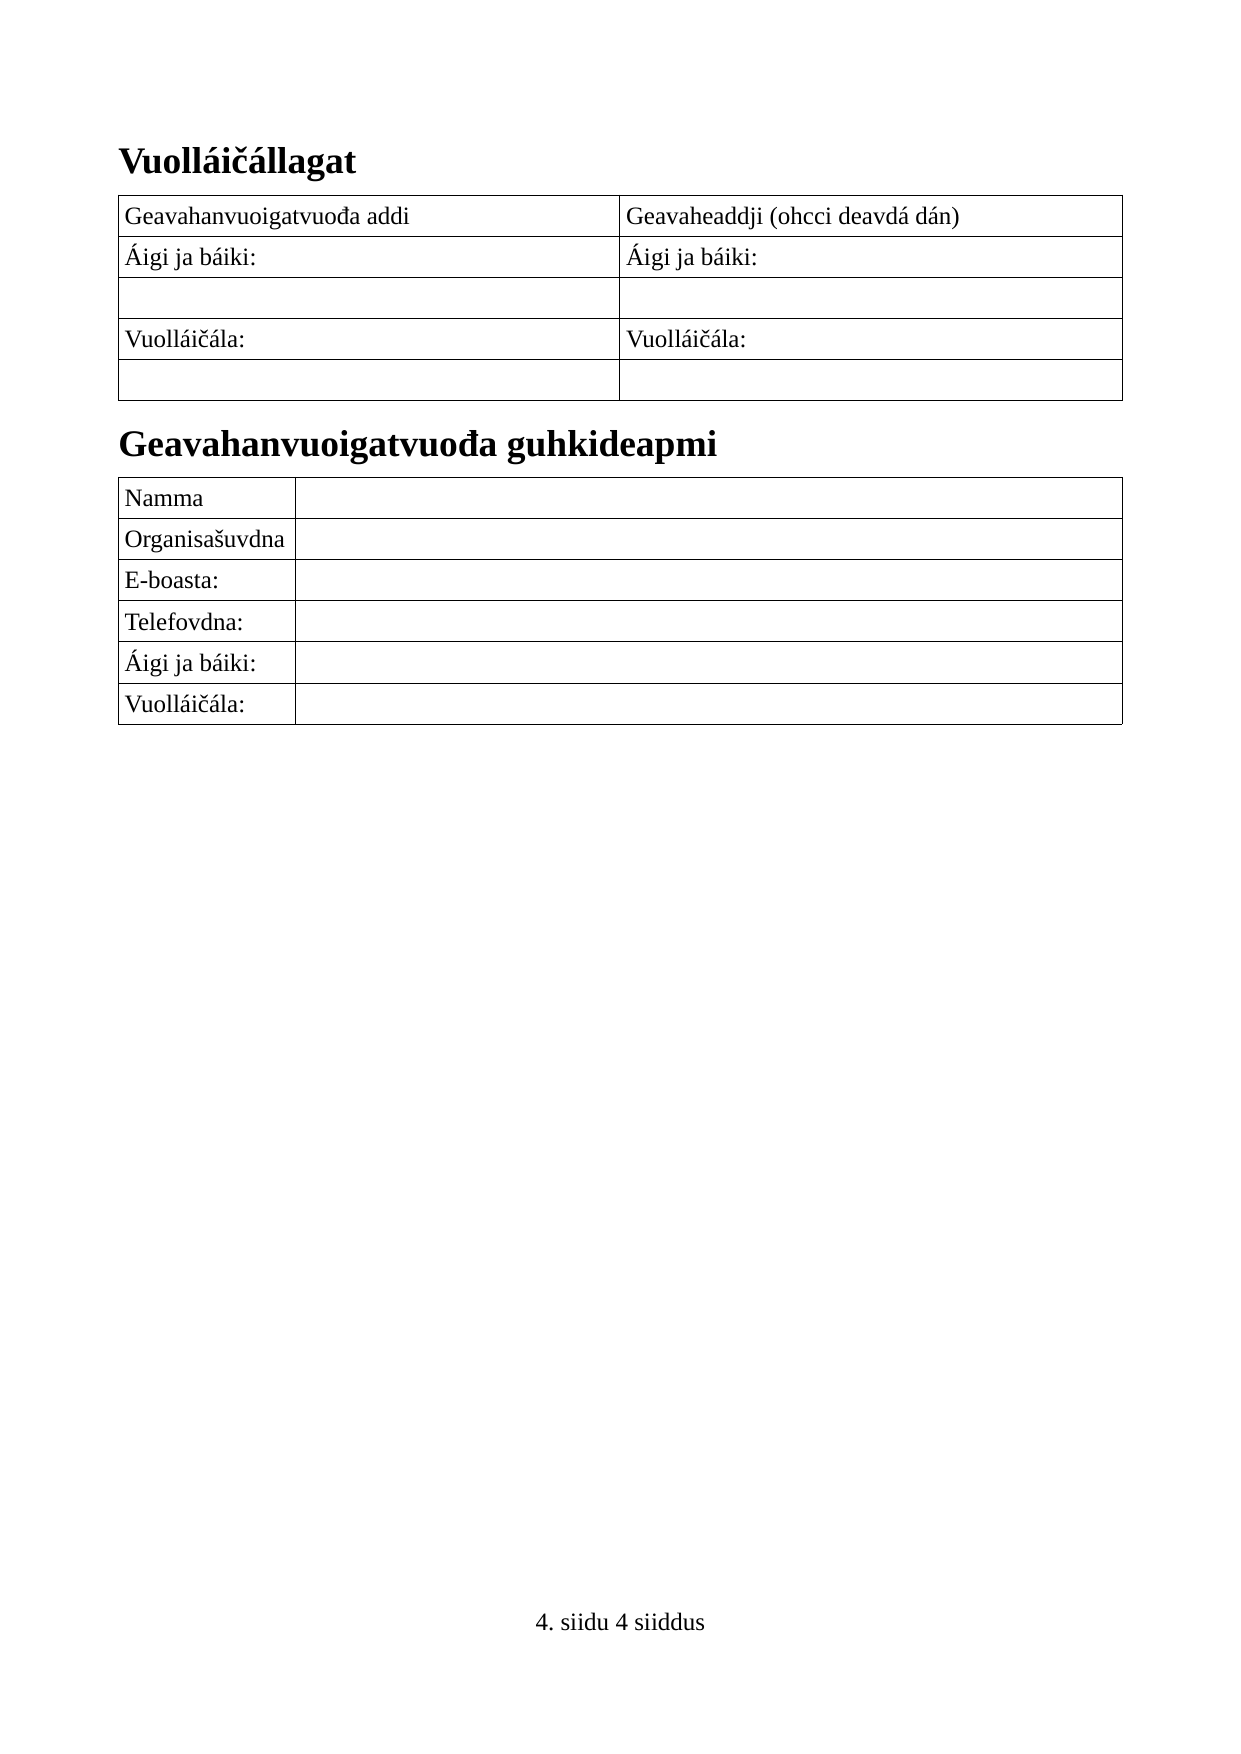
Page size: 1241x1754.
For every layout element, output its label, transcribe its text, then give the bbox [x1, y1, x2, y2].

table_cell Vuolláičála: [119, 684, 295, 724]
table_cell Telefovdna: [119, 601, 295, 641]
table_cell [296, 601, 1122, 641]
table_cell [119, 278, 619, 318]
table_cell [620, 360, 1122, 400]
table_cell Organisašuvdna [119, 519, 295, 559]
table_header Namma [119, 478, 295, 518]
table_header Geavaheaddji (ohcci deavdá dán) [620, 196, 1122, 236]
table_cell [620, 278, 1122, 318]
table_cell [296, 642, 1122, 683]
table_cell [296, 684, 1122, 724]
table_header [296, 478, 1122, 518]
table_cell Vuolláičála: [620, 319, 1122, 359]
table_header Geavahanvuoigatvuođa addi [119, 196, 619, 236]
table_cell [296, 560, 1122, 600]
table_cell Áigi ja báiki: [119, 642, 295, 683]
subtitle Geavahanvuoigatvuođa guhkideapmi [118, 421, 1122, 464]
table_cell [296, 519, 1122, 559]
table_cell [119, 360, 619, 400]
subtitle Vuolláičállagat [118, 139, 1122, 182]
table_cell Áigi ja báiki: [620, 237, 1122, 277]
table_cell Vuolláičála: [119, 319, 619, 359]
table_cell Áigi ja báiki: [119, 237, 619, 277]
table_cell E-boasta: [119, 560, 295, 600]
